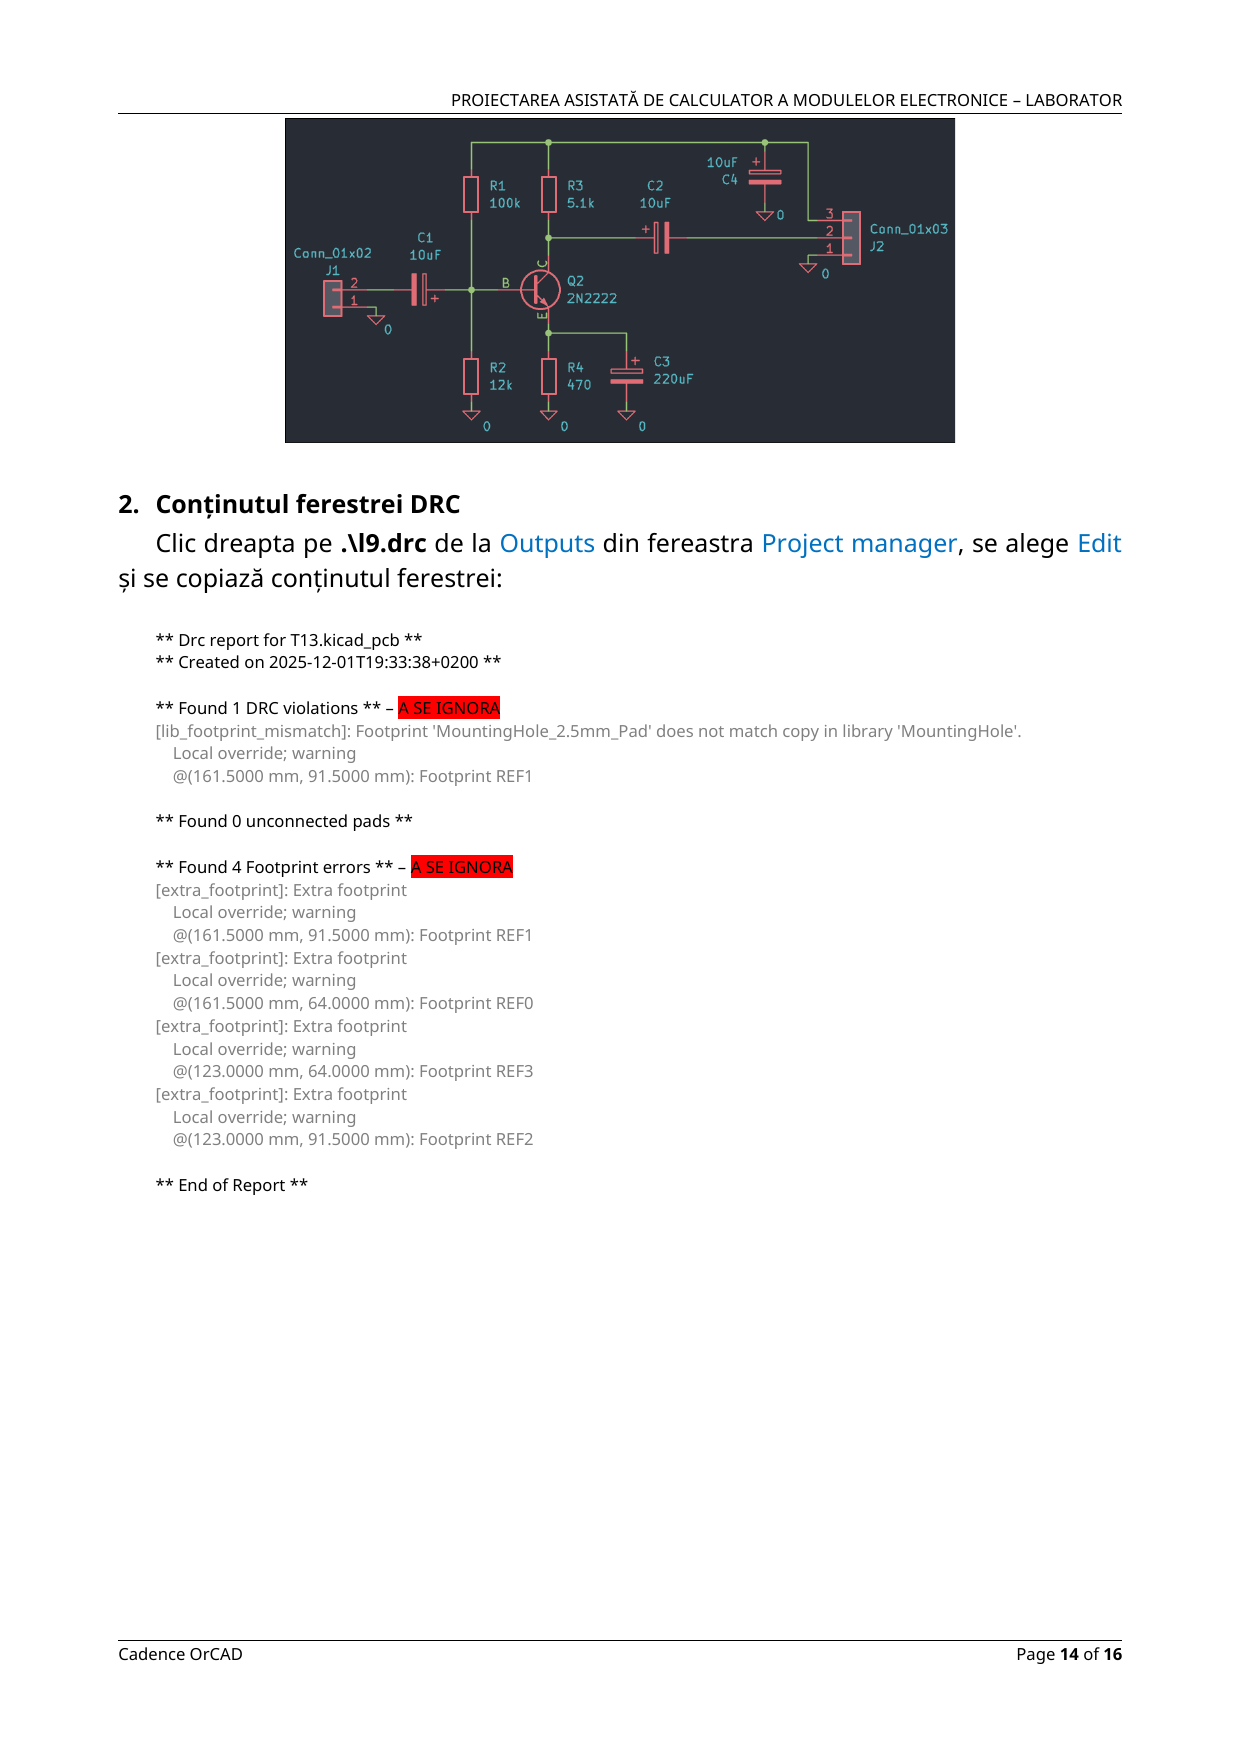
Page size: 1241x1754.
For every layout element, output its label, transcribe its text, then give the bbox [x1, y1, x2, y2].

text @(161.5000 mm, 91.5000 mm): Footprint REF1 [118, 923, 1122, 946]
text [extra_footprint]: Extra footprint [118, 1082, 1122, 1105]
text Local override; warning [118, 1037, 1122, 1060]
text Local override; warning [118, 901, 1122, 923]
text ** Found 4 Footprint errors ** – A SE IGNORA [118, 855, 1122, 878]
text ** Found 1 DRC violations ** – A SE IGNORA [118, 696, 1122, 719]
text Local override; warning [118, 1105, 1122, 1128]
text [extra_footprint]: Extra footprint [118, 946, 1122, 969]
text Local override; warning [118, 742, 1122, 764]
text ** Drc report for T13.kicad_pcb ** [118, 628, 1122, 651]
text [extra_footprint]: Extra footprint [118, 1014, 1122, 1037]
list Conținutul ferestrei DRC [118, 487, 1122, 521]
text ** Created on 2025-12-01T19:33:38+0200 ** [118, 651, 1122, 674]
text @(161.5000 mm, 64.0000 mm): Footprint REF0 [118, 992, 1122, 1014]
picture [285, 118, 956, 443]
text @(161.5000 mm, 91.5000 mm): Footprint REF1 [118, 764, 1122, 787]
text [extra_footprint]: Extra footprint [118, 878, 1122, 901]
text @(123.0000 mm, 91.5000 mm): Footprint REF2 [118, 1128, 1122, 1151]
text Local override; warning [118, 969, 1122, 992]
text Clic dreapta pe .\l9.drc de la Outputs din fereastra Project manager, se alege Edit şi se copiază conținutul ferestrei: [118, 526, 1122, 594]
text [lib_footprint_mismatch]: Footprint 'MountingHole_2.5mm_Pad' does not match copy in library 'MountingHole'. [118, 719, 1122, 742]
text @(123.0000 mm, 64.0000 mm): Footprint REF3 [118, 1060, 1122, 1082]
text ** End of Report ** [118, 1173, 1122, 1196]
text ** Found 0 unconnected pads ** [118, 810, 1122, 833]
